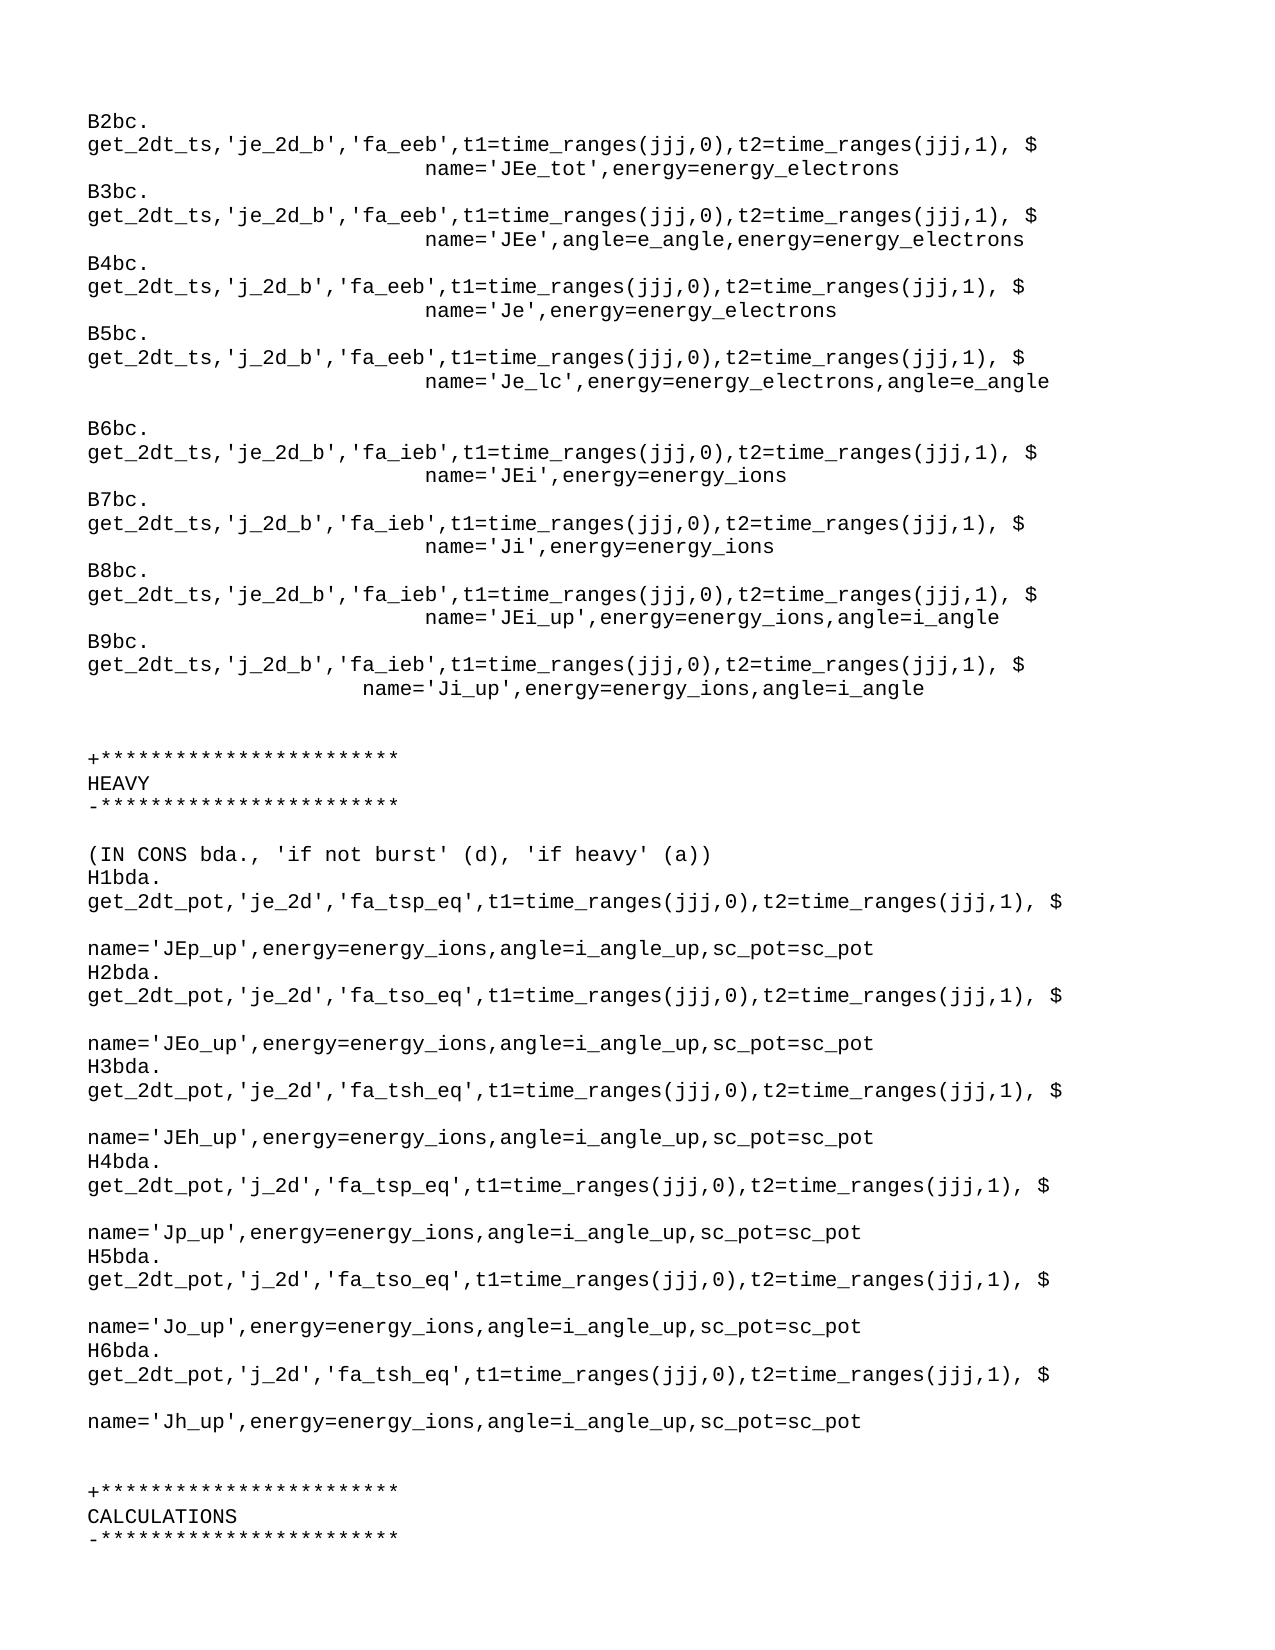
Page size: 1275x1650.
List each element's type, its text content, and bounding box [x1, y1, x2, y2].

text B8bc. get_2dt_ts,'je_2d_b','fa_ieb',t1=time_ranges(jjj,0),t2=time_ranges(jjj,1), $ [87, 560, 1188, 607]
text name='Ji_up',energy=energy_ions,angle=i_angle [87, 678, 1188, 702]
text H4bda. get_2dt_pot,'j_2d','fa_tsp_eq',t1=time_ranges(jjj,0),t2=time_ranges(jjj,1), $ [87, 1151, 1188, 1198]
text HEAVY [87, 773, 1188, 796]
text name='JEe',angle=e_angle,energy=energy_electrons [87, 229, 1188, 252]
text name='Je',energy=energy_electrons [87, 300, 1188, 323]
text H6bda. get_2dt_pot,'j_2d','fa_tsh_eq',t1=time_ranges(jjj,0),t2=time_ranges(jjj,1), $ [87, 1340, 1188, 1387]
text B6bc. get_2dt_ts,'je_2d_b','fa_ieb',t1=time_ranges(jjj,0),t2=time_ranges(jjj,1), $ [87, 418, 1188, 465]
text B3bc. get_2dt_ts,'je_2d_b','fa_eeb',t1=time_ranges(jjj,0),t2=time_ranges(jjj,1), $ [87, 182, 1188, 229]
text B7bc. get_2dt_ts,'j_2d_b','fa_ieb',t1=time_ranges(jjj,0),t2=time_ranges(jjj,1), $ [87, 489, 1188, 536]
text name='JEo_up',energy=energy_ions,angle=i_angle_up,sc_pot=sc_pot [87, 1009, 1188, 1056]
text name='Jp_up',energy=energy_ions,angle=i_angle_up,sc_pot=sc_pot [87, 1198, 1188, 1246]
text B4bc. get_2dt_ts,'j_2d_b','fa_eeb',t1=time_ranges(jjj,0),t2=time_ranges(jjj,1), $ [87, 252, 1188, 300]
text CALCULATIONS [87, 1506, 1188, 1529]
text name='JEi',energy=energy_ions [87, 465, 1188, 489]
text B9bc. get_2dt_ts,'j_2d_b','fa_ieb',t1=time_ranges(jjj,0),t2=time_ranges(jjj,1), $ [87, 631, 1188, 678]
text H1bda. get_2dt_pot,'je_2d','fa_tsp_eq',t1=time_ranges(jjj,0),t2=time_ranges(jjj,1), $ [87, 867, 1188, 914]
text -************************ [87, 1529, 1188, 1553]
text name='JEi_up',energy=energy_ions,angle=i_angle [87, 607, 1188, 631]
text B2bc. get_2dt_ts,'je_2d_b','fa_eeb',t1=time_ranges(jjj,0),t2=time_ranges(jjj,1), $ [87, 111, 1188, 158]
text name='Je_lc',energy=energy_electrons,angle=e_angle [87, 371, 1188, 394]
text H2bda. get_2dt_pot,'je_2d','fa_tso_eq',t1=time_ranges(jjj,0),t2=time_ranges(jjj,1), $ [87, 962, 1188, 1009]
text H3bda. get_2dt_pot,'je_2d','fa_tsh_eq',t1=time_ranges(jjj,0),t2=time_ranges(jjj,1), $ [87, 1056, 1188, 1104]
text name='JEh_up',energy=energy_ions,angle=i_angle_up,sc_pot=sc_pot [87, 1104, 1188, 1151]
text B5bc. get_2dt_ts,'j_2d_b','fa_eeb',t1=time_ranges(jjj,0),t2=time_ranges(jjj,1), $ [87, 323, 1188, 371]
text (IN CONS bda., 'if not burst' (d), 'if heavy' (a)) [87, 844, 1188, 867]
text name='Ji',energy=energy_ions [87, 536, 1188, 560]
text name='Jh_up',energy=energy_ions,angle=i_angle_up,sc_pot=sc_pot [87, 1387, 1188, 1435]
text +************************ [87, 1482, 1188, 1506]
text name='JEp_up',energy=energy_ions,angle=i_angle_up,sc_pot=sc_pot [87, 914, 1188, 962]
text -************************ [87, 796, 1188, 820]
text name='JEe_tot',energy=energy_electrons [87, 158, 1188, 182]
text +************************ [87, 749, 1188, 773]
text H5bda. get_2dt_pot,'j_2d','fa_tso_eq',t1=time_ranges(jjj,0),t2=time_ranges(jjj,1), $ [87, 1246, 1188, 1293]
text name='Jo_up',energy=energy_ions,angle=i_angle_up,sc_pot=sc_pot [87, 1293, 1188, 1340]
